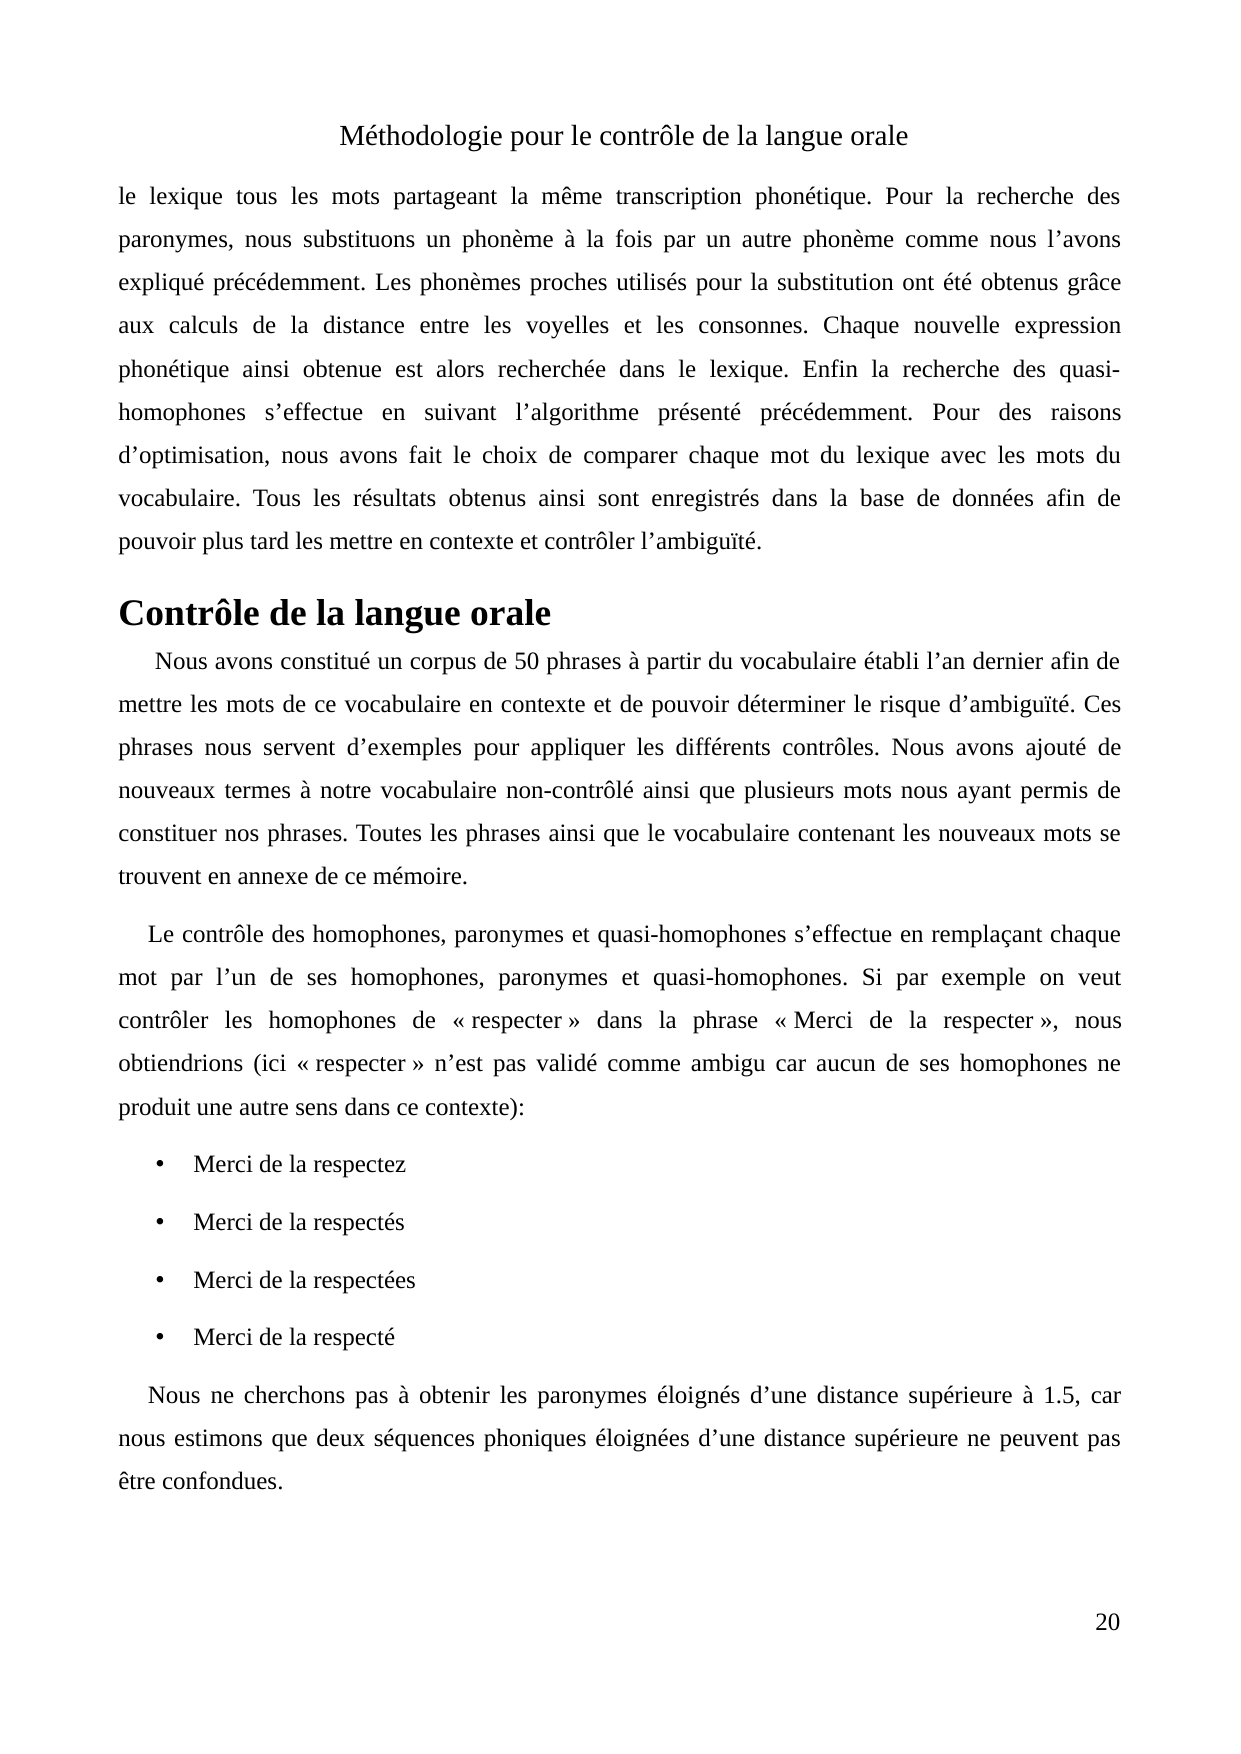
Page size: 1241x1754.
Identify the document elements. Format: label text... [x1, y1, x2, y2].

list Merci de la respecté [156, 1322, 1122, 1351]
list Merci de la respectées [156, 1265, 1122, 1293]
list Merci de la respectez [156, 1149, 1122, 1178]
text le lexique tous les mots partageant la même transcription phonétique. Pour la recherche des paronymes, nous substituons un phonème à la fois par un autre phonème comme nous l’avons expliqué précédemment. Les phonèmes proches utilisés pour la substitution ont été obtenus grâce aux calculs de la distance entre les voyelles et les consonnes. Chaque nouvelle expression phonétique ainsi obtenue est alors recherchée dans le lexique. Enfin la recherche des quasi-homophones s’effectue en suivant l’algorithme présenté précédemment. Pour des raisons d’optimisation, nous avons fait le choix de comparer chaque mot du lexique avec les mots du vocabulaire. Tous les résultats obtenus ainsi sont enregistrés dans la base de données afin de pouvoir plus tard les mettre en contexte et contrôler l’ambiguïté. [118, 181, 1122, 555]
subtitle Contrôle de la langue orale [118, 590, 1122, 633]
text Nous avons constitué un corpus de 50 phrases à partir du vocabulaire établi l’an dernier afin de mettre les mots de ce vocabulaire en contexte et de pouvoir déterminer le risque d’ambiguïté. Ces phrases nous servent d’exemples pour appliquer les différents contrôles. Nous avons ajouté de nouveaux termes à notre vocabulaire non-contrôlé ainsi que plusieurs mots nous ayant permis de constituer nos phrases. Toutes les phrases ainsi que le vocabulaire contenant les nouveaux mots se trouvent en annexe de ce mémoire. [118, 646, 1122, 890]
list Merci de la respectés [156, 1207, 1122, 1236]
text Nous ne cherchons pas à obtenir les paronymes éloignés d’une distance supérieure à 1.5, car nous estimons que deux séquences phoniques éloignées d’une distance supérieure ne peuvent pas être confondues. [118, 1380, 1122, 1495]
text Le contrôle des homophones, paronymes et quasi-homophones s’effectue en remplaçant chaque mot par l’un de ses homophones, paronymes et quasi-homophones. Si par exemple on veut contrôler les homophones de « respecter » dans la phrase « Merci de la respecter », nous obtiendrions (ici « respecter » n’est pas validé comme ambigu car aucun de ses homophones ne produit une autre sens dans ce contexte): [118, 919, 1122, 1120]
